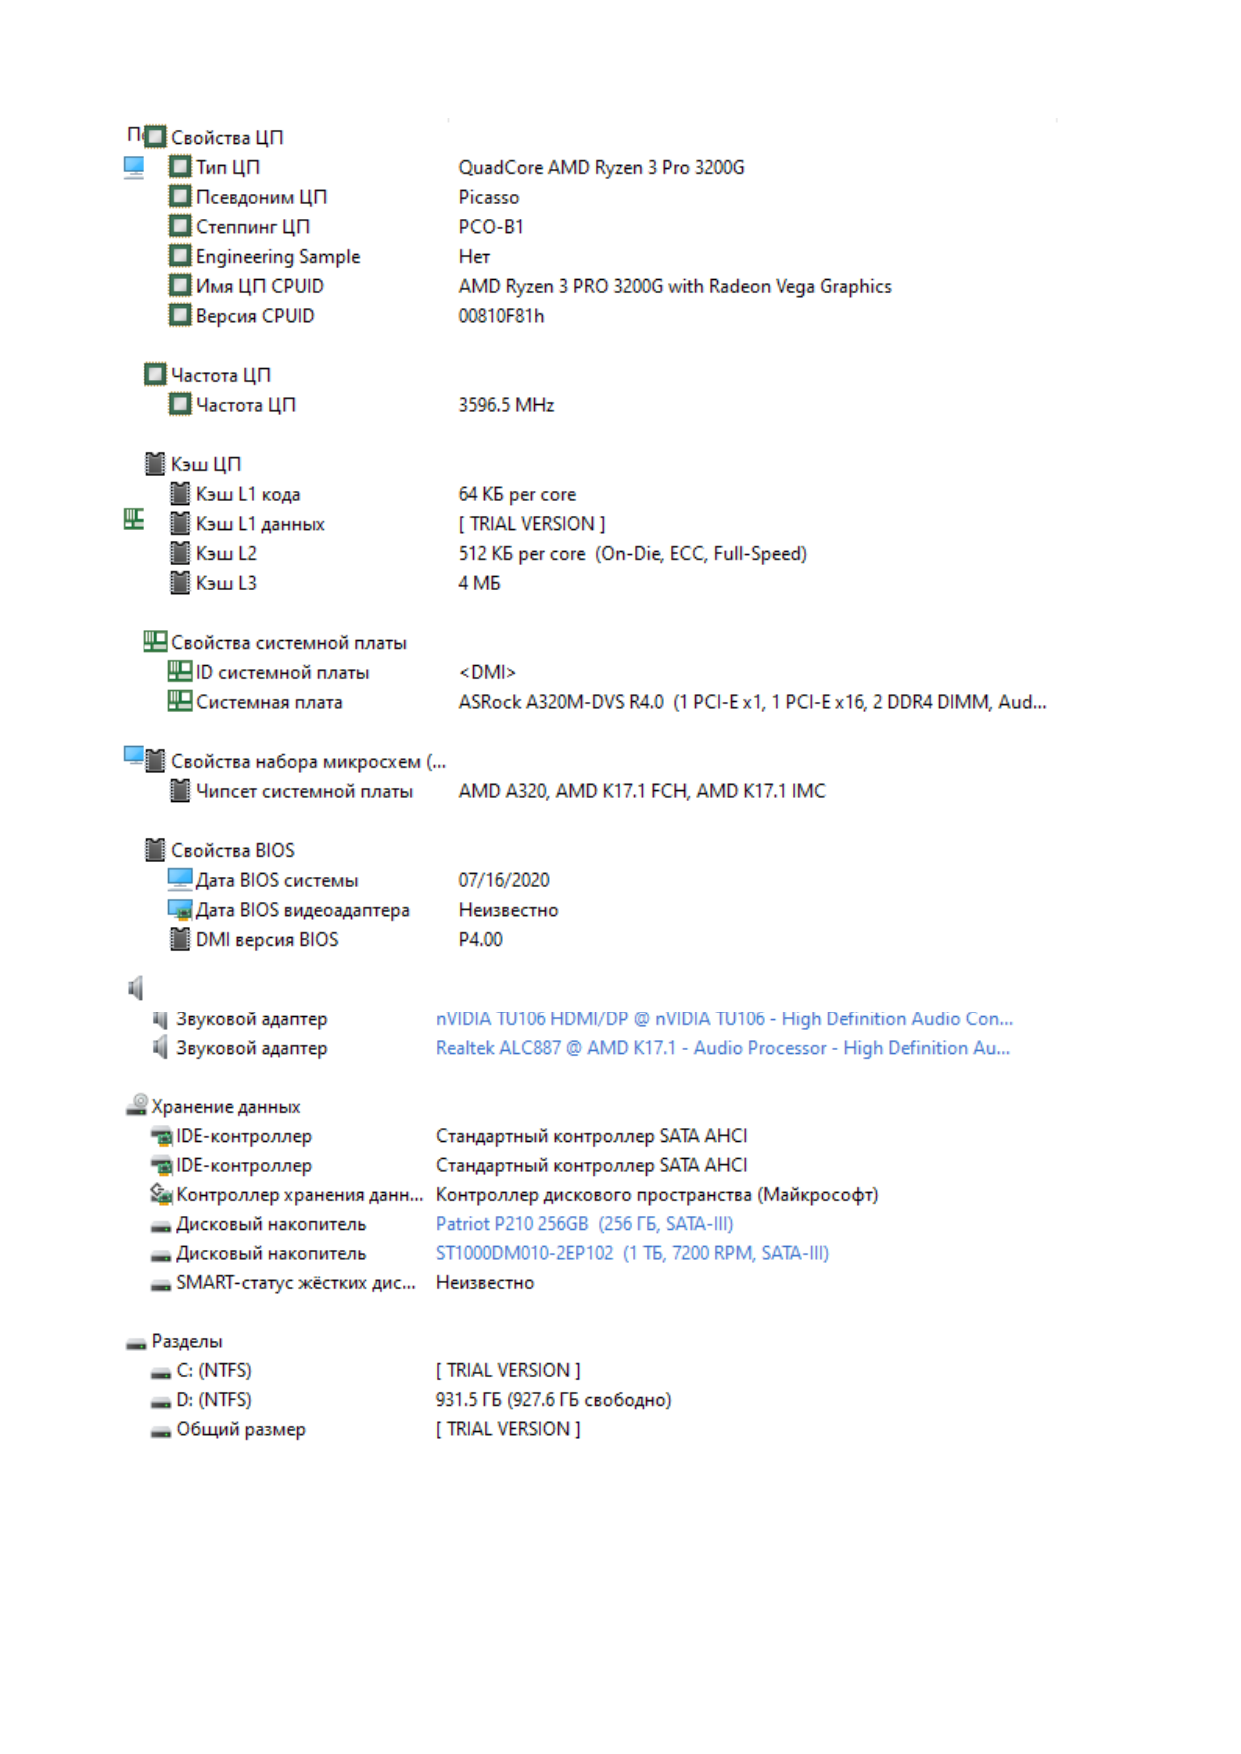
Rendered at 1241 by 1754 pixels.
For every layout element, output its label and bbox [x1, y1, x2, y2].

picture [118, 118, 1123, 1465]
